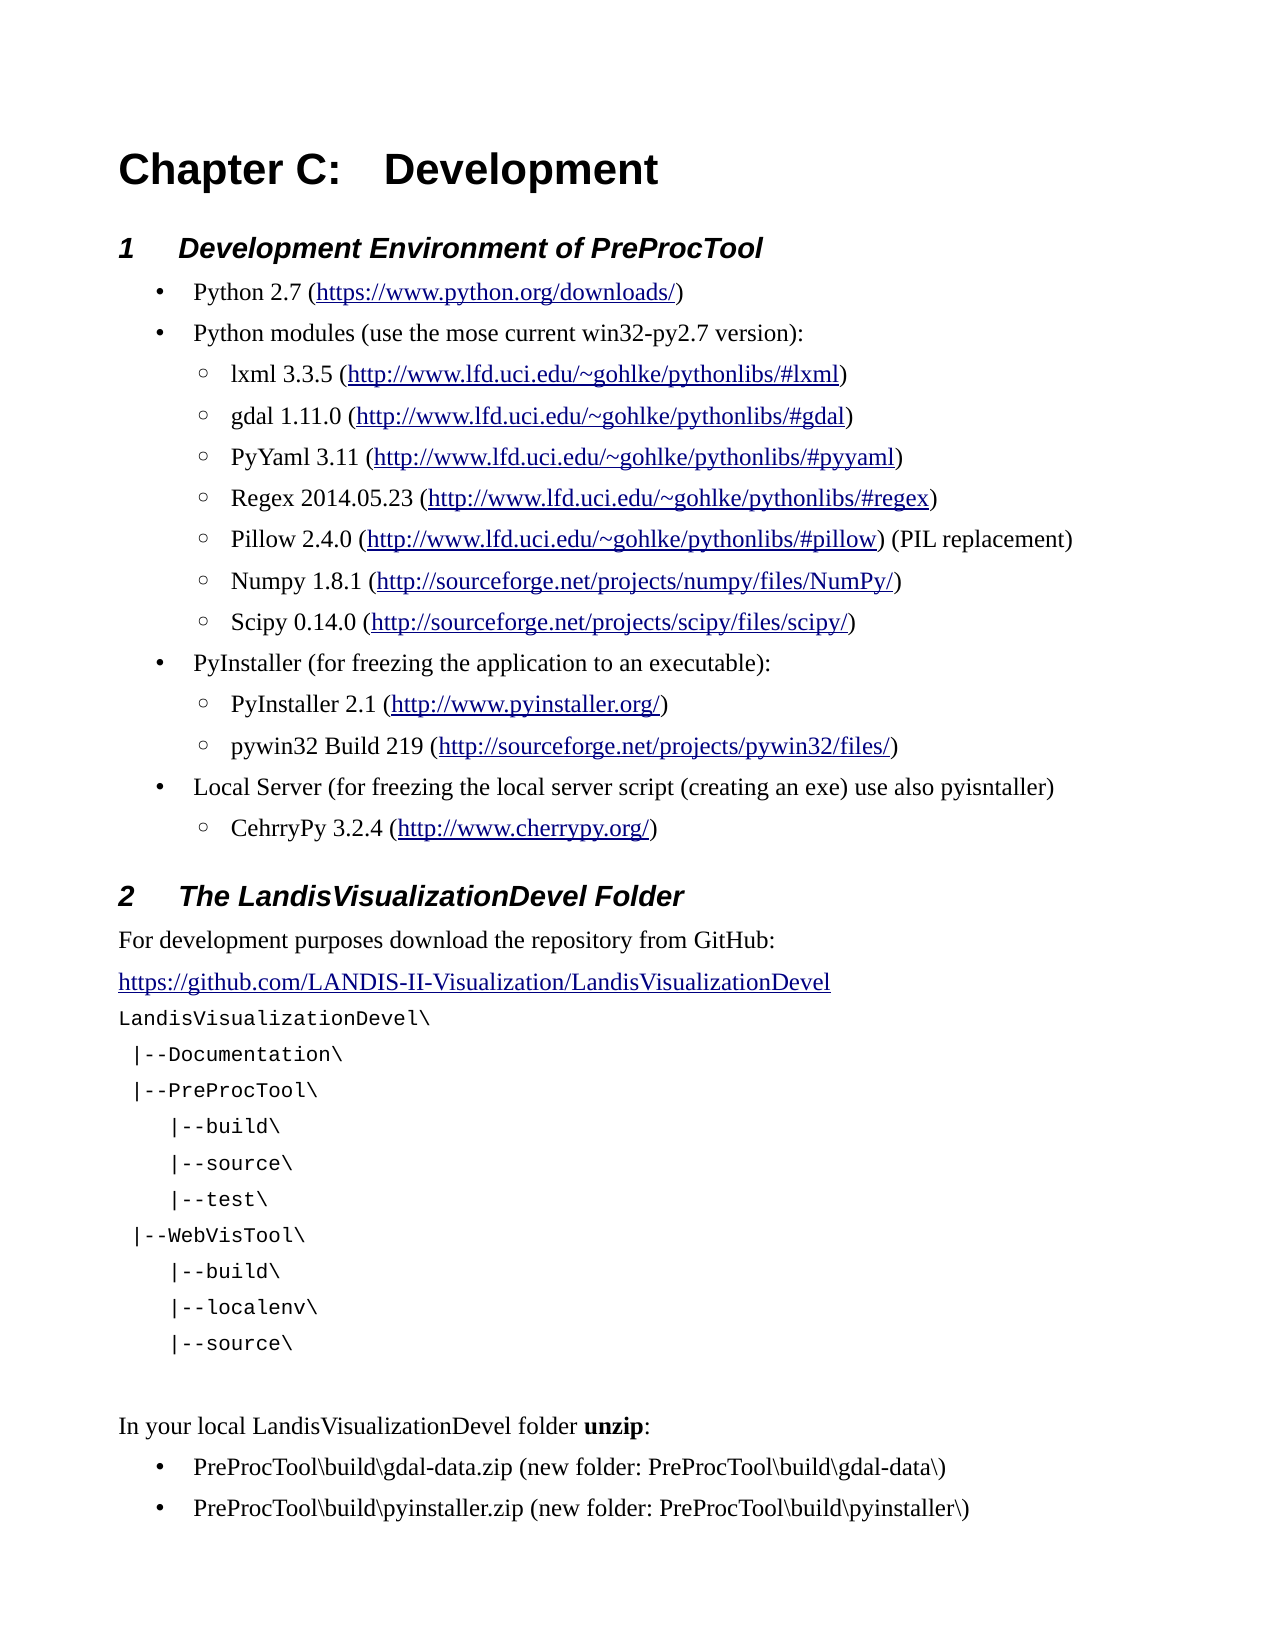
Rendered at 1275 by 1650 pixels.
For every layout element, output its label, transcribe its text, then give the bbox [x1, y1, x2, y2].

text |--source\ [118, 1153, 1157, 1176]
text |--source\ [118, 1333, 1157, 1357]
list Pillow 2.4.0 (http://www.lfd.uci.edu/~gohlke/pythonlibs/#pillow) (PIL replacement) [193, 524, 1157, 553]
list PreProcTool\build\pyinstaller.zip (new folder: PreProcTool\build\pyinstaller\) [156, 1493, 1157, 1522]
list lxml 3.3.5 (http://www.lfd.uci.edu/~gohlke/pythonlibs/#lxml) [193, 359, 1157, 388]
list Python modules (use the mose current win32-py2.7 version): [156, 318, 1157, 347]
text |--build\ [118, 1261, 1157, 1285]
list Scipy 0.14.0 (http://sourceforge.net/projects/scipy/files/scipy/) [193, 607, 1157, 636]
list Local Server (for freezing the local server script (creating an exe) use also pyisntaller) [156, 772, 1157, 801]
list PyInstaller (for freezing the application to an executable): [156, 648, 1157, 677]
list pywin32 Build 219 (http://sourceforge.net/projects/pywin32/files/) [193, 731, 1157, 759]
text |--build\ [118, 1116, 1157, 1140]
list Python 2.7 (https://www.python.org/downloads/) [156, 277, 1157, 306]
list PyInstaller 2.1 (http://www.pyinstaller.org/) [193, 689, 1157, 718]
subtitle Development Environment of PreProcTool [118, 231, 1157, 264]
list gdal 1.11.0 (http://www.lfd.uci.edu/~gohlke/pythonlibs/#gdal) [193, 401, 1157, 429]
text |--test\ [118, 1189, 1157, 1212]
subtitle The LandisVisualizationDevel Folder [118, 879, 1157, 913]
text https://github.com/LANDIS-II-Visualization/LandisVisualizationDevel [118, 967, 1157, 996]
text |--WebVisTool\ [118, 1225, 1157, 1248]
text |--localenv\ [118, 1297, 1157, 1321]
list Regex 2014.05.23 (http://www.lfd.uci.edu/~gohlke/pythonlibs/#regex) [193, 483, 1157, 512]
text |--PreProcTool\ [118, 1080, 1157, 1104]
text In your local LandisVisualizationDevel folder unzip: [118, 1411, 1157, 1439]
subtitle Development [118, 143, 1157, 193]
list PyYaml 3.11 (http://www.lfd.uci.edu/~gohlke/pythonlibs/#pyyaml) [193, 442, 1157, 471]
list PreProcTool\build\gdal-data.zip (new folder: PreProcTool\build\gdal-data\) [156, 1452, 1157, 1481]
text For development purposes download the repository from GitHub: [118, 926, 1157, 954]
text |--Documentation\ [118, 1044, 1157, 1068]
list CehrryPy 3.2.4 (http://www.cherrypy.org/) [193, 813, 1157, 842]
list Numpy 1.8.1 (http://sourceforge.net/projects/numpy/files/NumPy/) [193, 566, 1157, 594]
text LandisVisualizationDevel\ [118, 1008, 1157, 1032]
